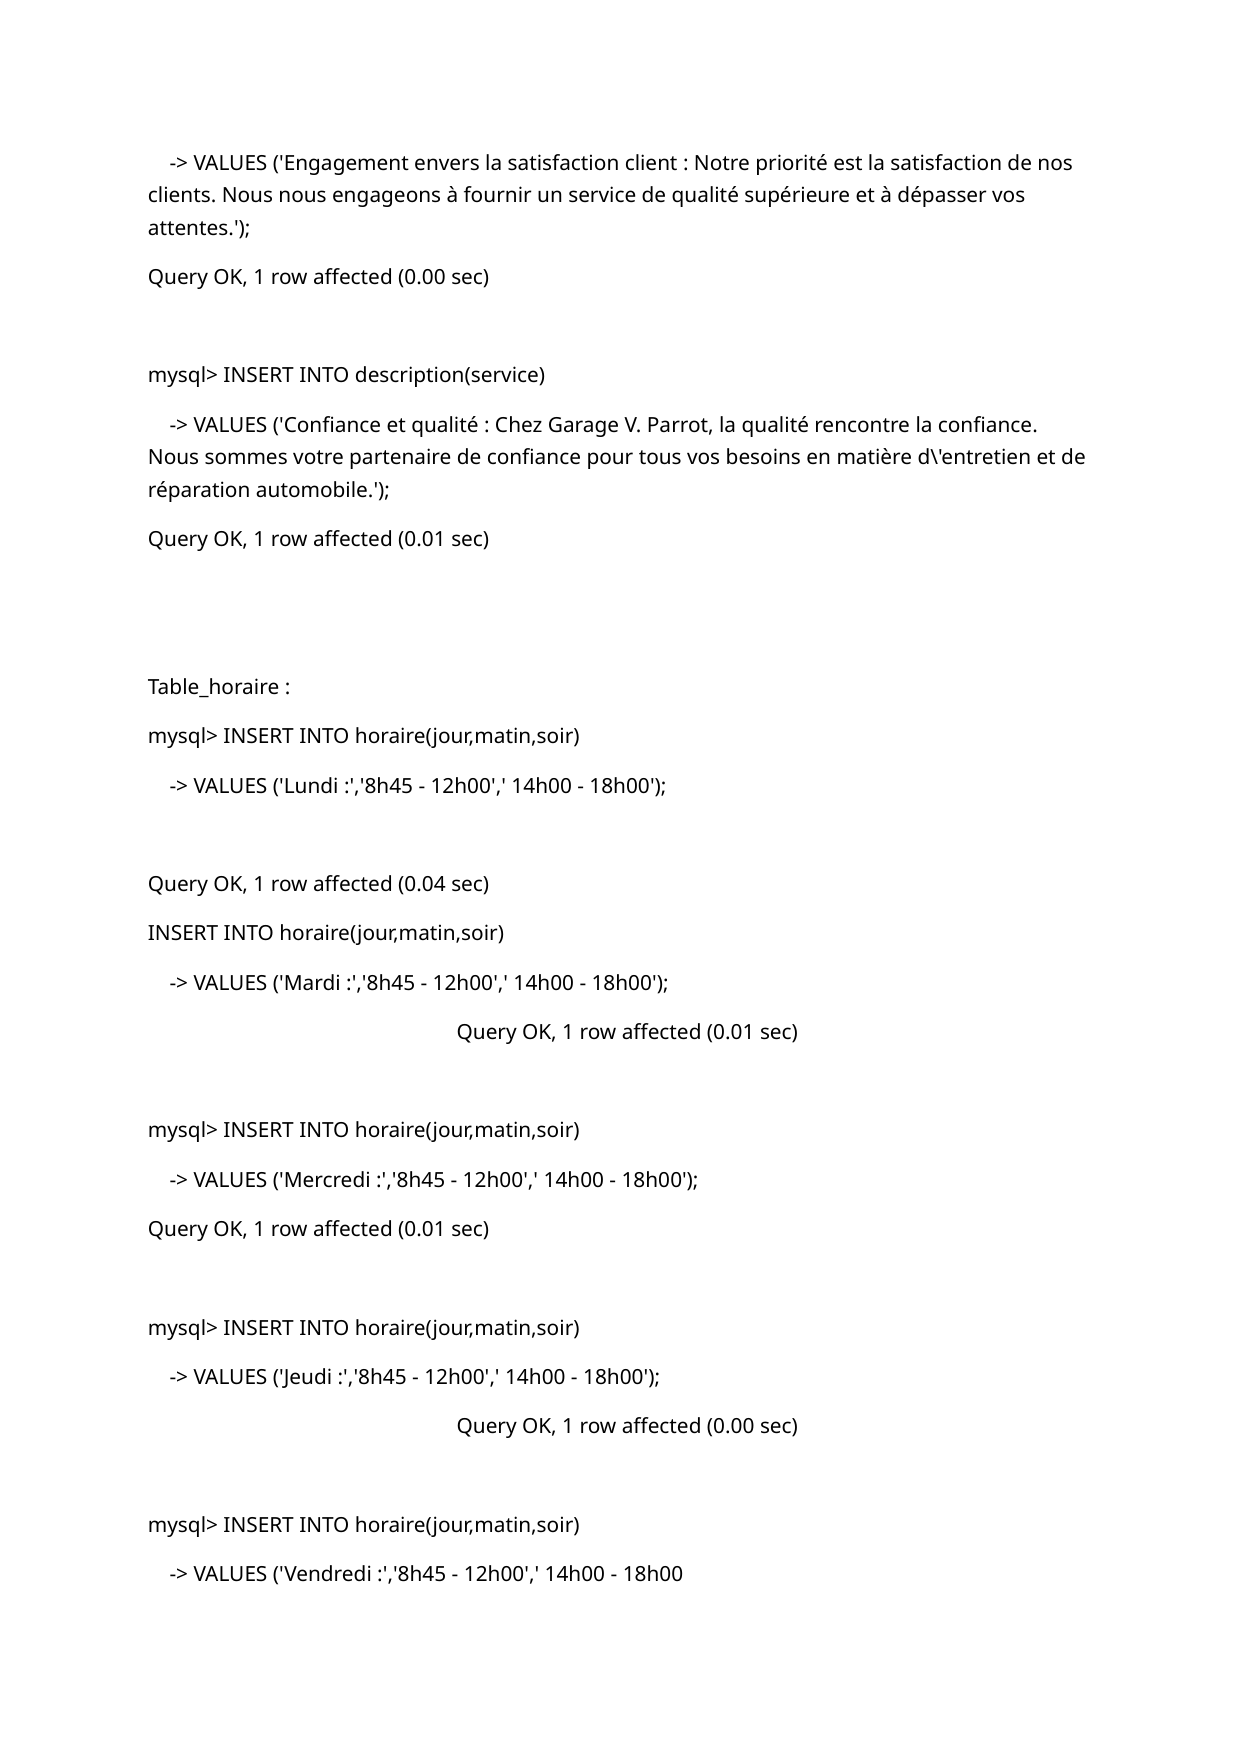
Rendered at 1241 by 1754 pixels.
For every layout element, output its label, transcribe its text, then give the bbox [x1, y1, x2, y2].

text Query OK, 1 row affected (0.00 sec) [148, 262, 1093, 291]
text Table_horaire : [148, 672, 1093, 701]
text -> VALUES ('Confiance et qualité : Chez Garage V. Parrot, la qualité rencontre la confiance. Nous sommes votre partenaire de confiance pour tous vos besoins en matière d\'entretien et de réparation automobile.'); [148, 410, 1093, 503]
text mysql> INSERT INTO horaire(jour,matin,soir) [148, 721, 1093, 750]
text Query OK, 1 row affected (0.01 sec) [148, 1214, 1093, 1243]
text INSERT INTO horaire(jour,matin,soir) [148, 918, 1093, 947]
text -> VALUES ('Mercredi :','8h45 - 12h00',' 14h00 - 18h00'); [148, 1165, 1093, 1193]
text -> VALUES ('Jeudi :','8h45 - 12h00',' 14h00 - 18h00'); [148, 1362, 1093, 1390]
text Query OK, 1 row affected (0.04 sec) [148, 869, 1093, 898]
text mysql> INSERT INTO horaire(jour,matin,soir) [148, 1313, 1093, 1341]
text mysql> INSERT INTO description(service) [148, 361, 1093, 389]
text mysql> INSERT INTO horaire(jour,matin,soir) [148, 1116, 1093, 1144]
text -> VALUES ('Vendredi :','8h45 - 12h00',' 14h00 - 18h00 [148, 1559, 1093, 1587]
text -> VALUES ('Lundi :','8h45 - 12h00',' 14h00 - 18h00'); [148, 771, 1093, 799]
text -> VALUES ('Mardi :','8h45 - 12h00',' 14h00 - 18h00'); [148, 968, 1093, 996]
text mysql> INSERT INTO horaire(jour,matin,soir) [148, 1510, 1093, 1538]
text Query OK, 1 row affected (0.00 sec) [148, 1411, 1093, 1440]
text -> VALUES ('Engagement envers la satisfaction client : Notre priorité est la satisfaction de nos clients. Nous nous engageons à fournir un service de qualité supérieure et à dépasser vos attentes.'); [148, 148, 1093, 241]
text Query OK, 1 row affected (0.01 sec) [148, 524, 1093, 553]
text Query OK, 1 row affected (0.01 sec) [148, 1017, 1093, 1046]
